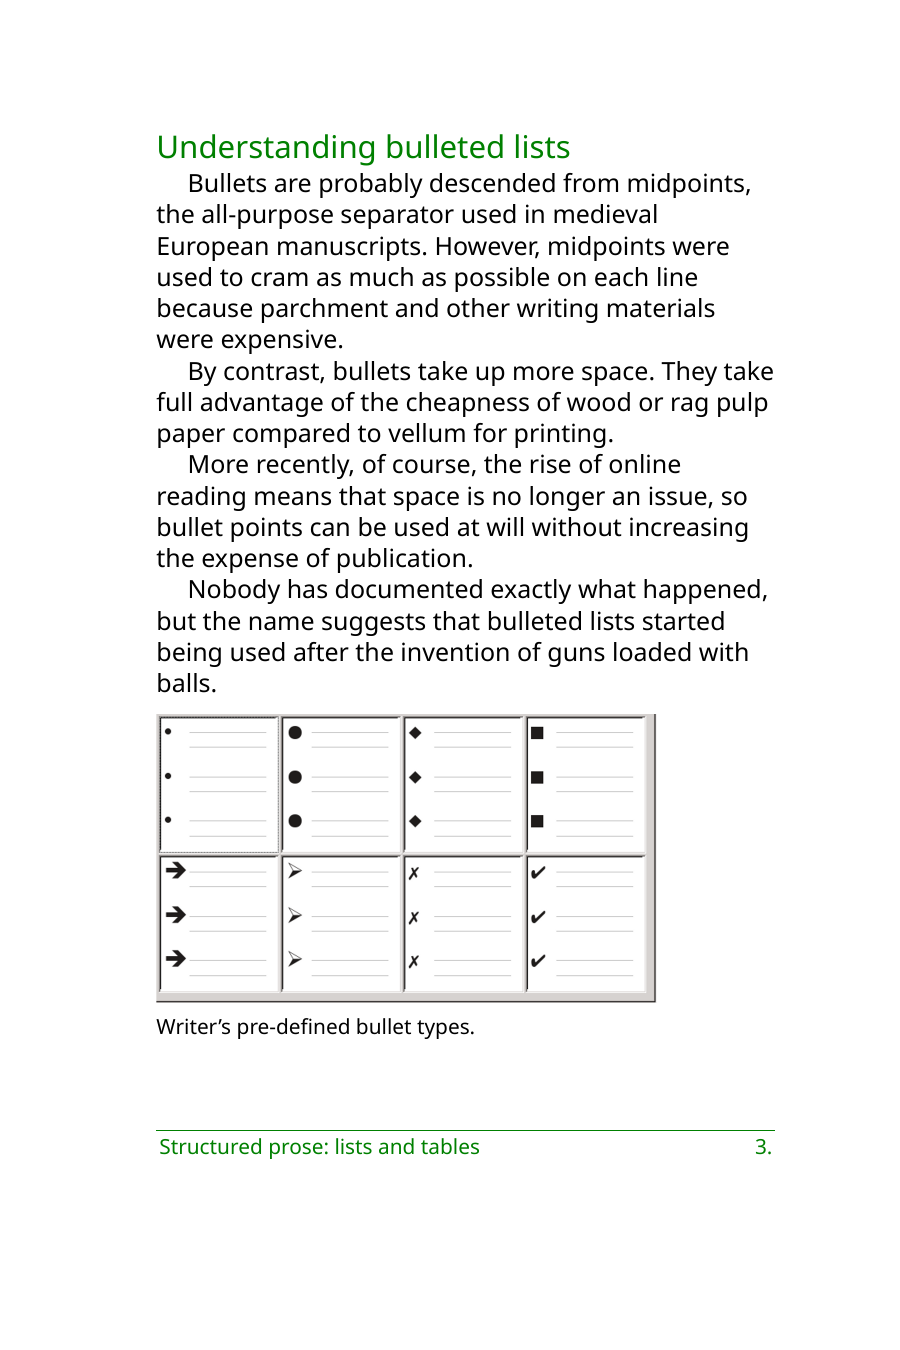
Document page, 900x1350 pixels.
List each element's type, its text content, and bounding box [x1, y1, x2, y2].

subtitle Understanding bulleted lists [156, 125, 775, 168]
picture [156, 714, 657, 1003]
text Nobody has documented exactly what happened, but the name suggests that bulleted lists started being used after the invention of guns loaded with balls. [156, 574, 775, 699]
text More recently, of course, the rise of online reading means that space is no longer an issue, so bullet points can be used at will without increasing the expense of publication. [156, 449, 775, 574]
text Bullets are probably descended from midpoints, the all-purpose separator used in medieval European manuscripts. However, midpoints were used to cram as much as possible on each line because parchment and other writing materials were expensive. [156, 168, 775, 355]
table_cell Writer’s pre-defined bullet types. [156, 1005, 775, 1039]
text By contrast, bullets take up more space. They take full advantage of the cheapness of wood or rag pulp paper compared to vellum for printing. [156, 355, 775, 449]
table_header [657, 715, 775, 1002]
